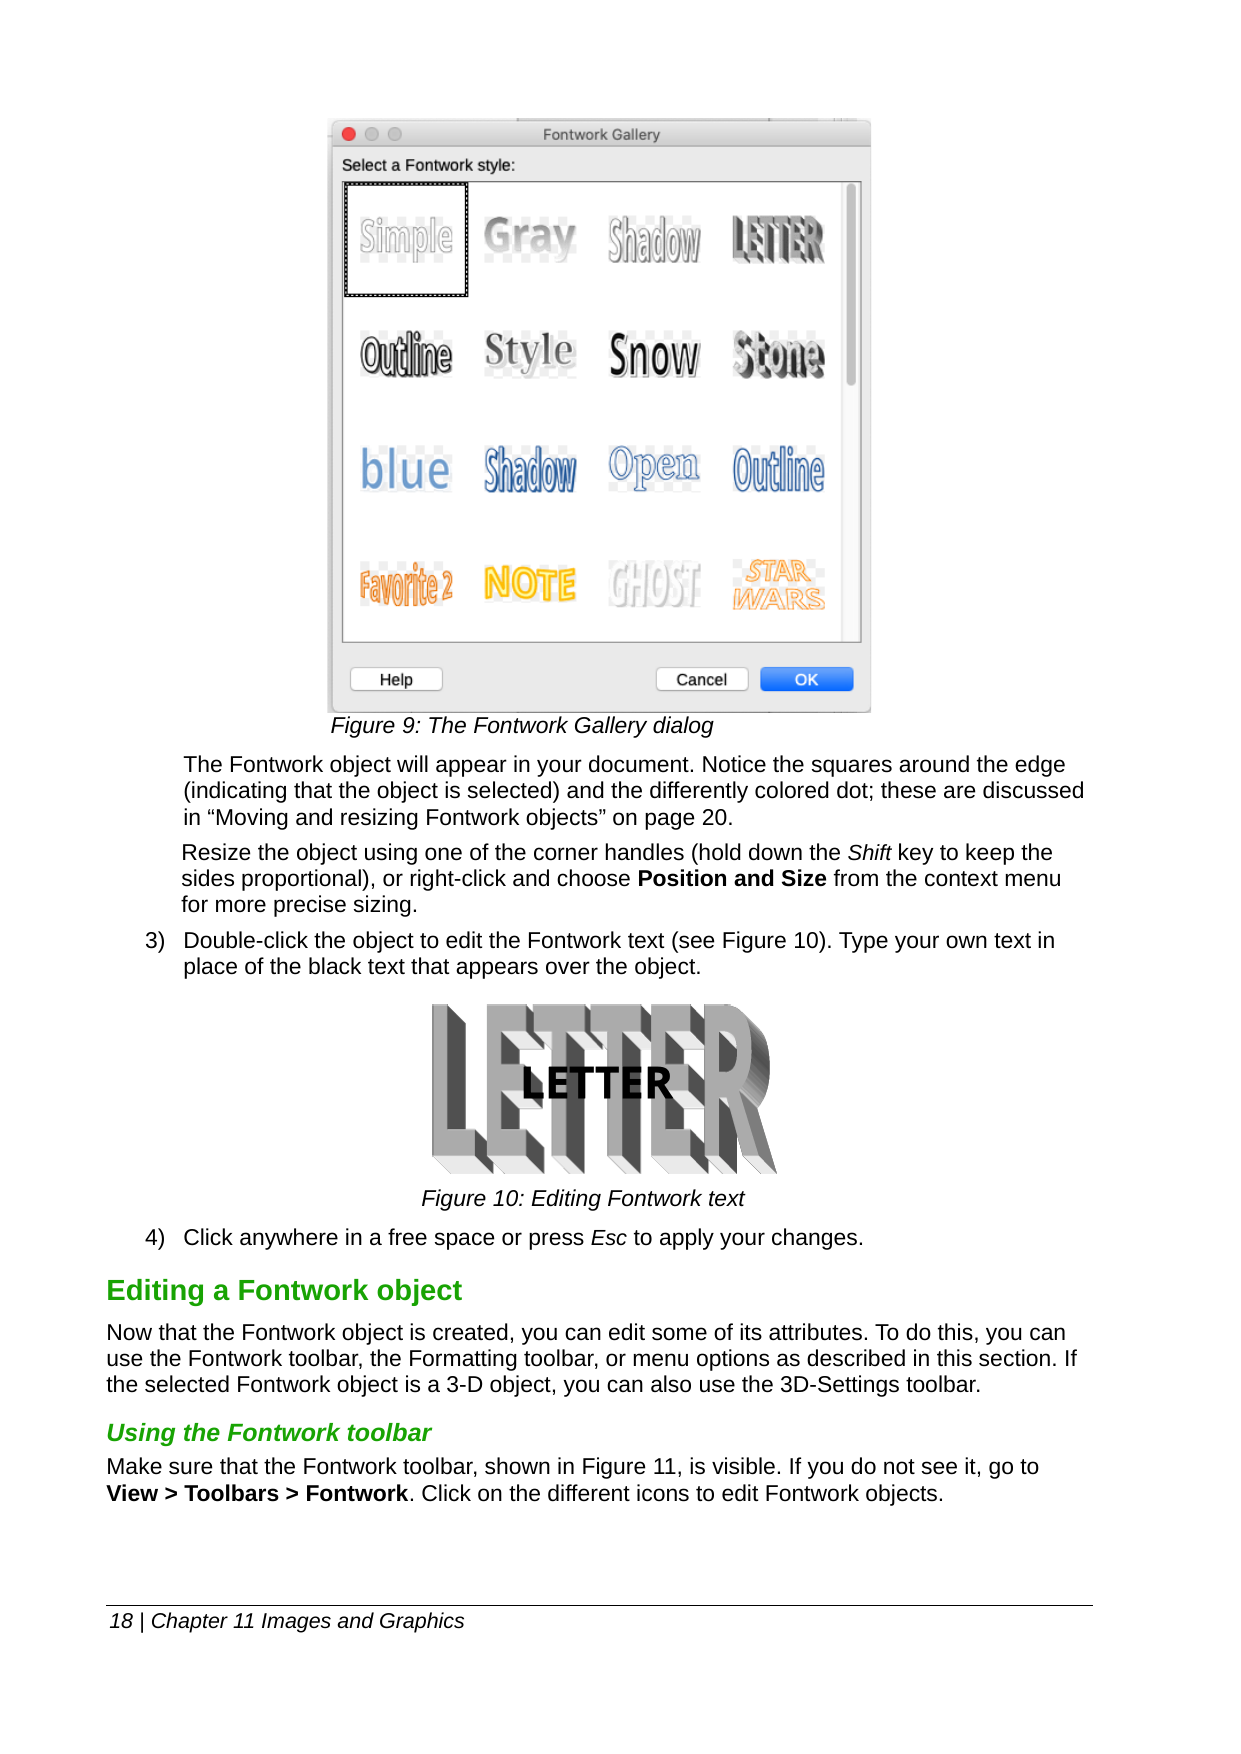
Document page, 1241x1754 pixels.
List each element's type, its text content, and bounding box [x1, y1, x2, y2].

text Figure 9: The Fontwork Gallery dialog [330, 713, 868, 739]
list Resize the object using one of the corner handles (hold down the Shift key to keep the sides proportional), or right-click and choose Position and Size from the context menu for more precise sizing. [148, 839, 1093, 918]
subtitle Using the Fontwork toolbar [106, 1418, 1093, 1447]
text Now that the Fontwork object is created, you can edit some of its attributes. To do this, you can use the Fontwork toolbar, the Formatting toolbar, or menu options as described in this section. If the selected Fontwork object is a 3-D object, you can also use the 3D-Settings toolbar. [106, 1319, 1093, 1398]
subtitle Editing a Fontwork object [106, 1273, 1093, 1307]
list Click anywhere in a free space or press Esc to apply your changes. [165, 1223, 1093, 1250]
text Figure 10: Editing Fontwork text [421, 1186, 778, 1211]
list The Fontwork object will appear in your document. Notice the squares around the edge (indicating that the object is selected) and the differently colored dot; these are discussed in “Moving and resizing Fontwork objects” on page 20. [165, 751, 1093, 830]
picture [327, 118, 872, 713]
picture [421, 991, 788, 1186]
text Make sure that the Fontwork toolbar, shown in Figure 11, is visible. If you do not see it, go to View > Toolbars > Fontwork. Click on the different icons to edit Fontwork objects. [106, 1453, 1093, 1506]
list Double-click the object to edit the Fontwork text (see Figure 10). Type your own text in place of the black text that appears over the object. [165, 927, 1093, 979]
